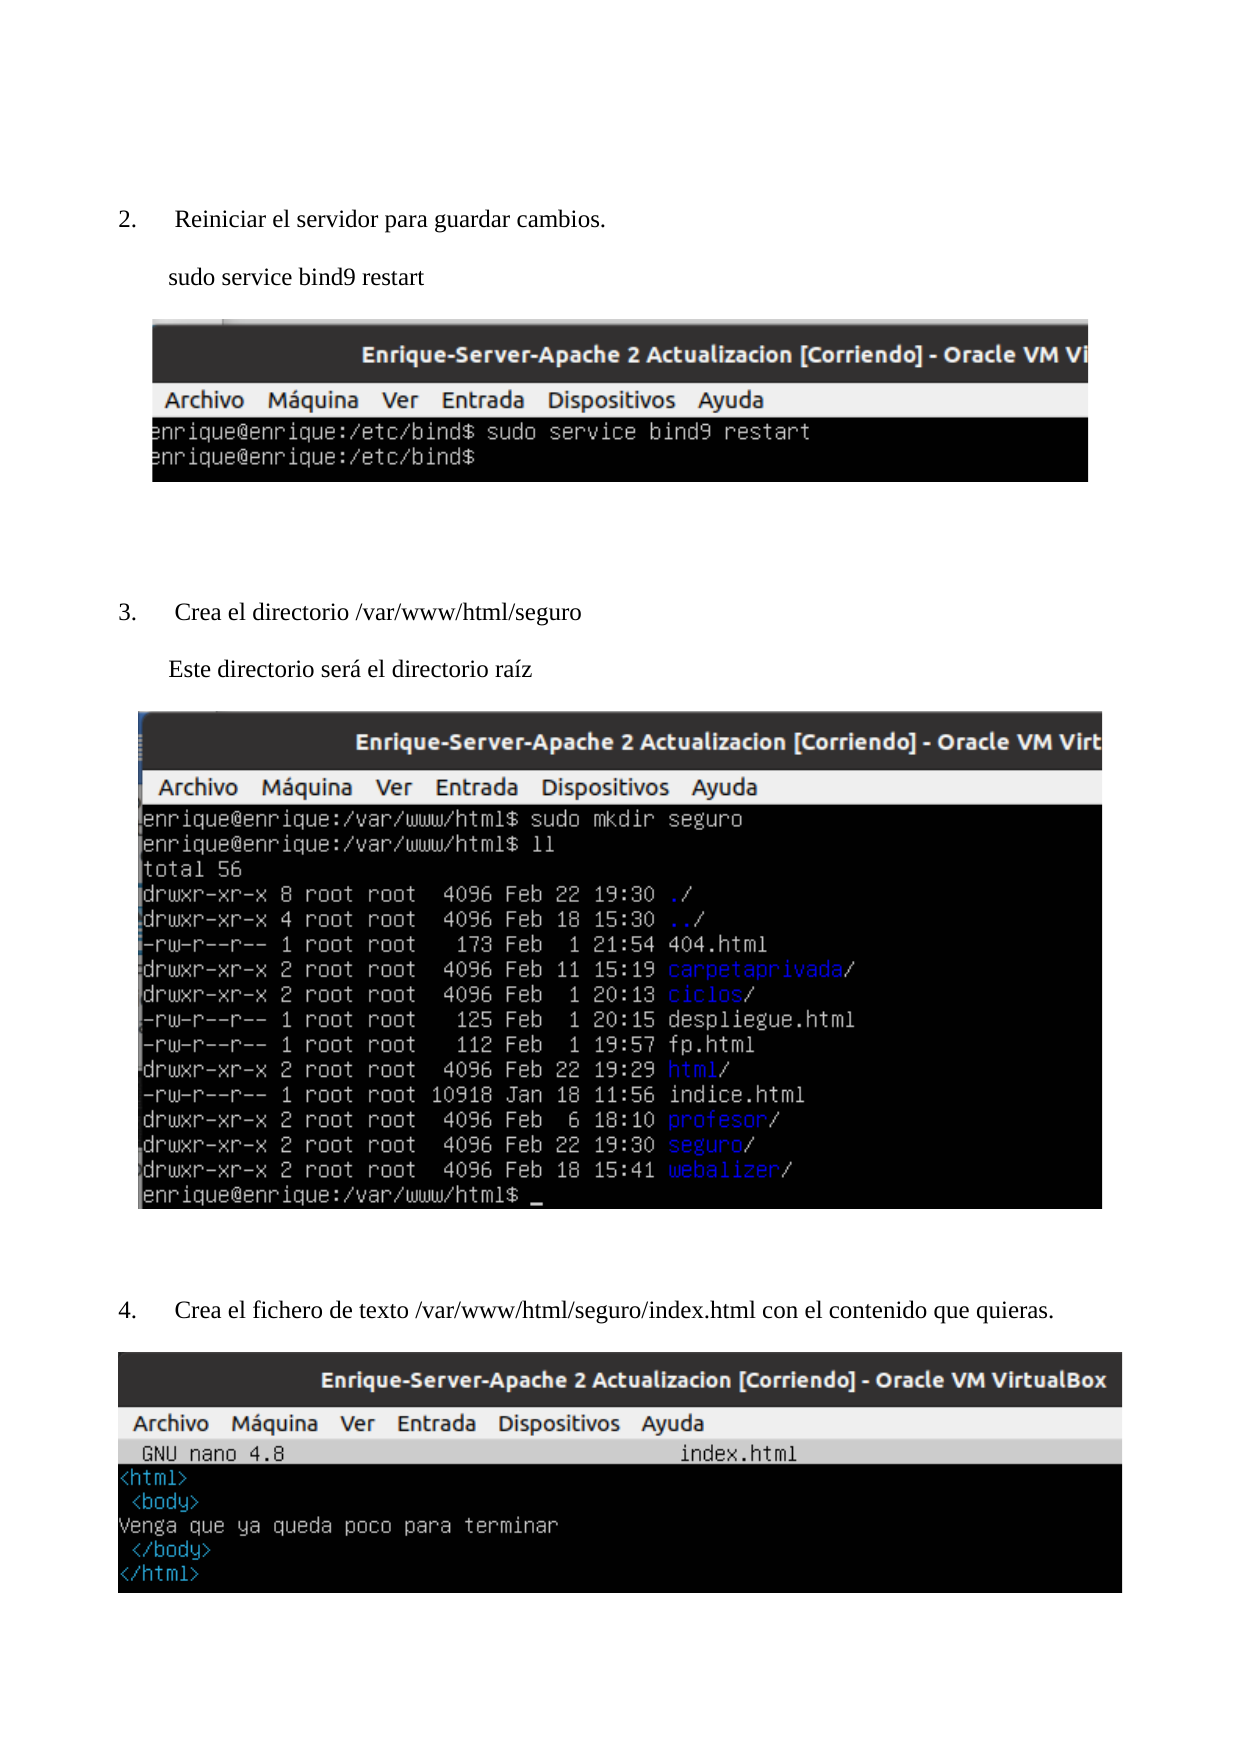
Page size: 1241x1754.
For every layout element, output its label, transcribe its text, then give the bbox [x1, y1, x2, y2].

text Este directorio será el directorio raíz [118, 654, 1122, 683]
text sudo service bind9 restart [118, 262, 1122, 291]
text 3. Crea el directorio /var/www/html/seguro [118, 597, 1122, 626]
text 2. Reiniciar el servidor para guardar cambios. [118, 204, 1122, 233]
picture [152, 319, 1089, 482]
picture [118, 1352, 1123, 1593]
picture [138, 711, 1103, 1209]
text 4. Crea el fichero de texto /var/www/html/seguro/index.html con el contenido que quieras. [118, 1295, 1122, 1324]
